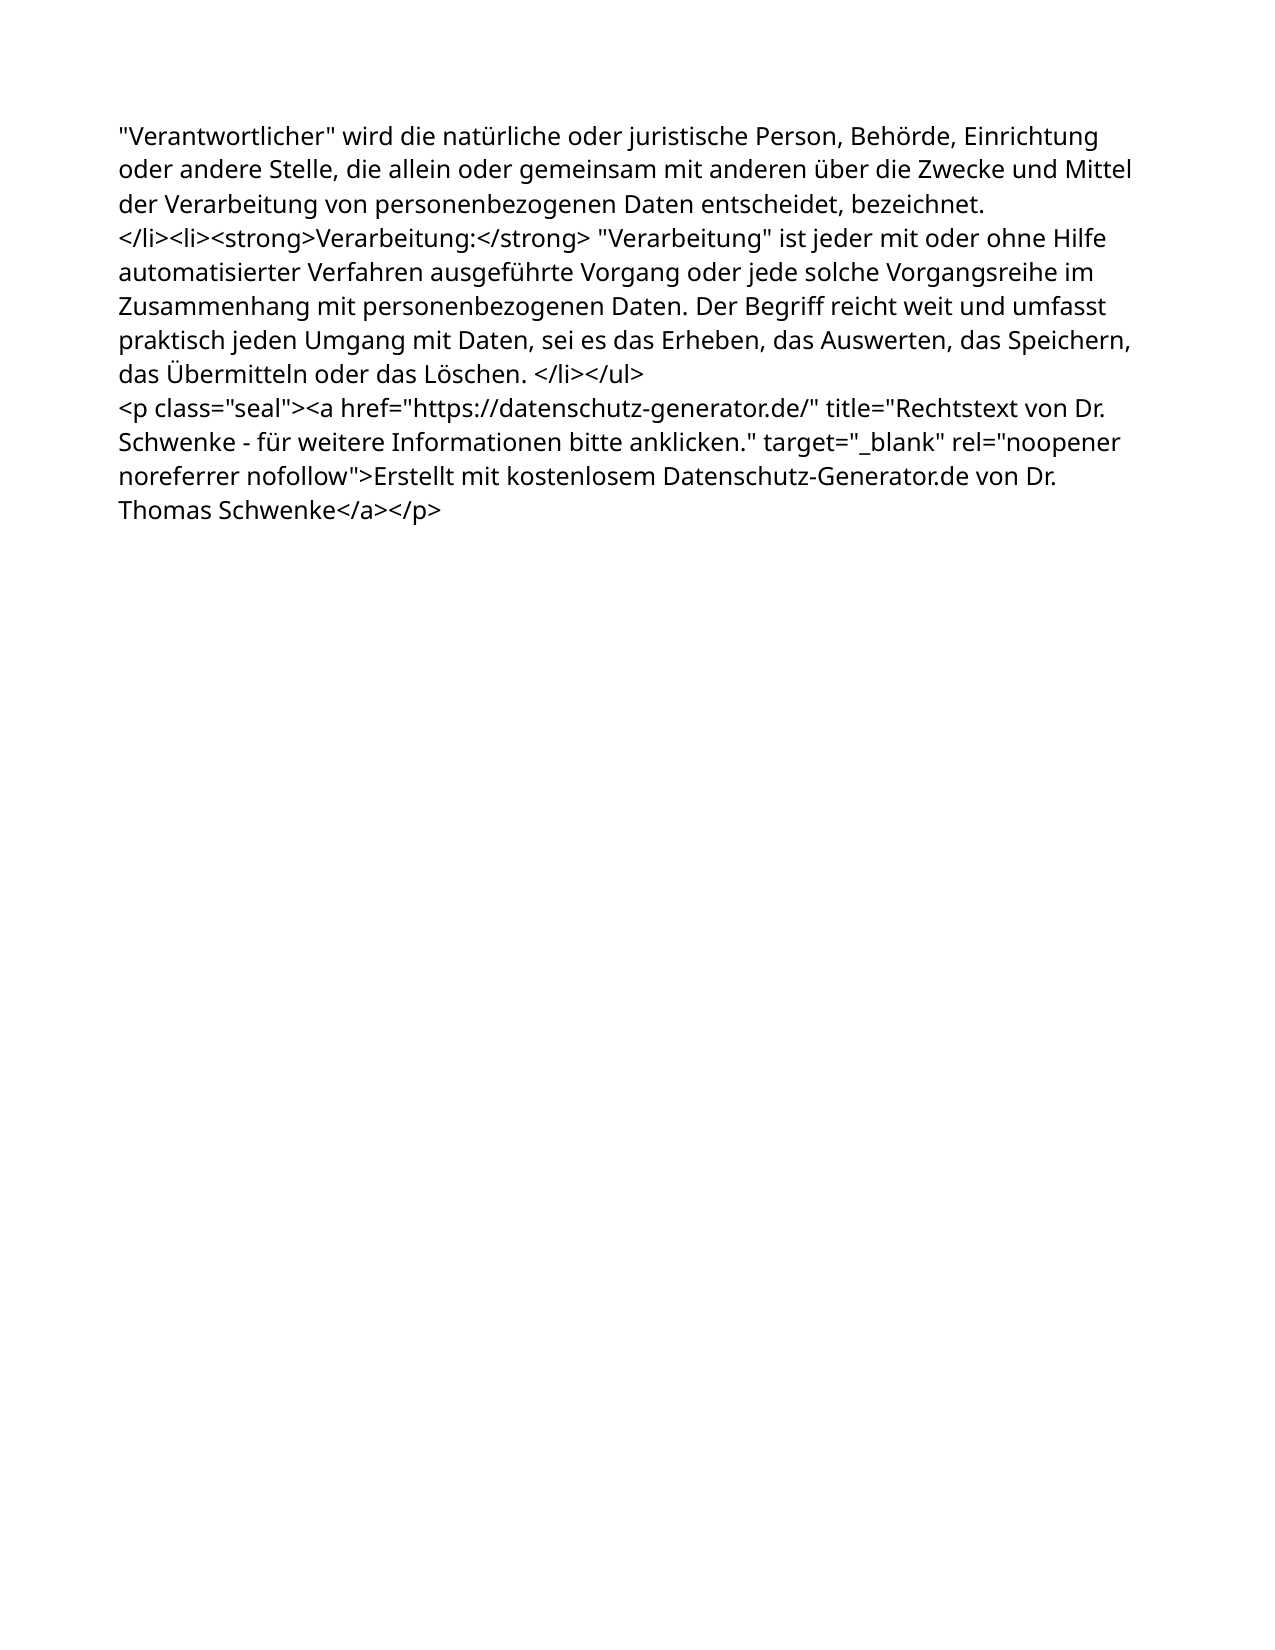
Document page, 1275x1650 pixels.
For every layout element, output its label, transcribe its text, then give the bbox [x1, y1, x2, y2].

text <p class="seal"><a href="https://datenschutz-generator.de/" title="Rechtstext von Dr. Schwenke - für weitere Informationen bitte anklicken." target="_blank" rel="noopener noreferrer nofollow">Erstellt mit kostenlosem Datenschutz-Generator.de von Dr. Thomas Schwenke</a></p> [118, 391, 1157, 527]
text "Verantwortlicher" wird die natürliche oder juristische Person, Behörde, Einrichtung oder andere Stelle, die allein oder gemeinsam mit anderen über die Zwecke und Mittel der Verarbeitung von personenbezogenen Daten entscheidet, bezeichnet. </li><li><strong>Verarbeitung:</strong> "Verarbeitung" ist jeder mit oder ohne Hilfe automatisierter Verfahren ausgeführte Vorgang oder jede solche Vorgangsreihe im Zusammenhang mit personenbezogenen Daten. Der Begriff reicht weit und umfasst praktisch jeden Umgang mit Daten, sei es das Erheben, das Auswerten, das Speichern, das Übermitteln oder das Löschen. </li></ul> [118, 118, 1157, 391]
